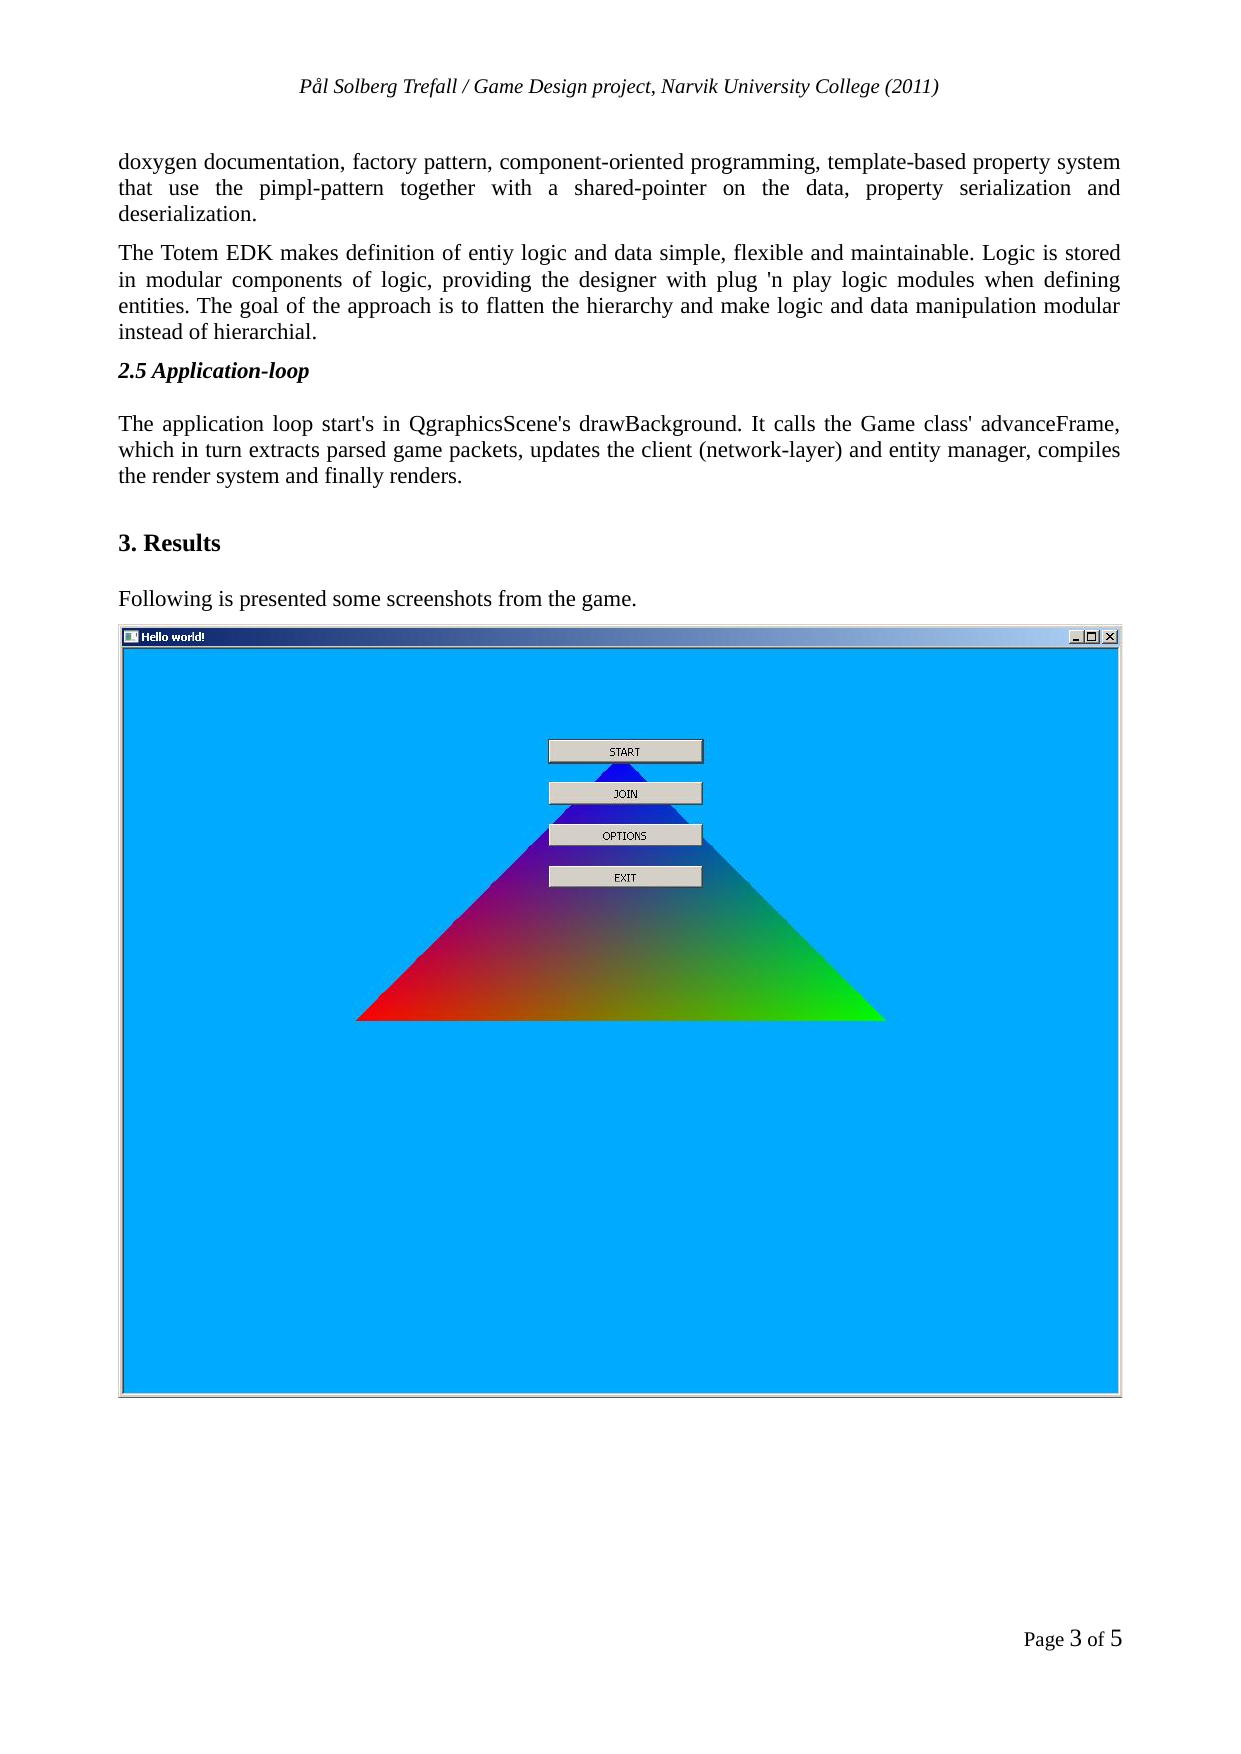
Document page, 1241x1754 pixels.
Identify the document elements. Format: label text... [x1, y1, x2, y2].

text The Totem EDK makes definition of entiy logic and data simple, flexible and maintainable. Logic is stored in modular components of logic, providing the designer with plug 'n play logic modules when defining entities. The goal of the approach is to flatten the hierarchy and make logic and data manipulation modular instead of hierarchial. [118, 239, 1122, 345]
picture [118, 624, 1123, 1398]
text Following is presented some screenshots from the game. [118, 585, 1122, 612]
text doxygen documentation, factory pattern, component-oriented programming, template-based property system that use the pimpl-pattern together with a shared-pointer on the data, property serialization and deserialization. [118, 148, 1122, 227]
text The application loop start's in QgraphicsScene's drawBackground. It calls the Game class' advanceFrame, which in turn extracts parsed game packets, updates the client (network-layer) and entity manager, compiles the render system and finally renders. [118, 410, 1122, 489]
text 2.5 Application-loop [118, 357, 1122, 383]
text 3. Results [118, 528, 1122, 557]
